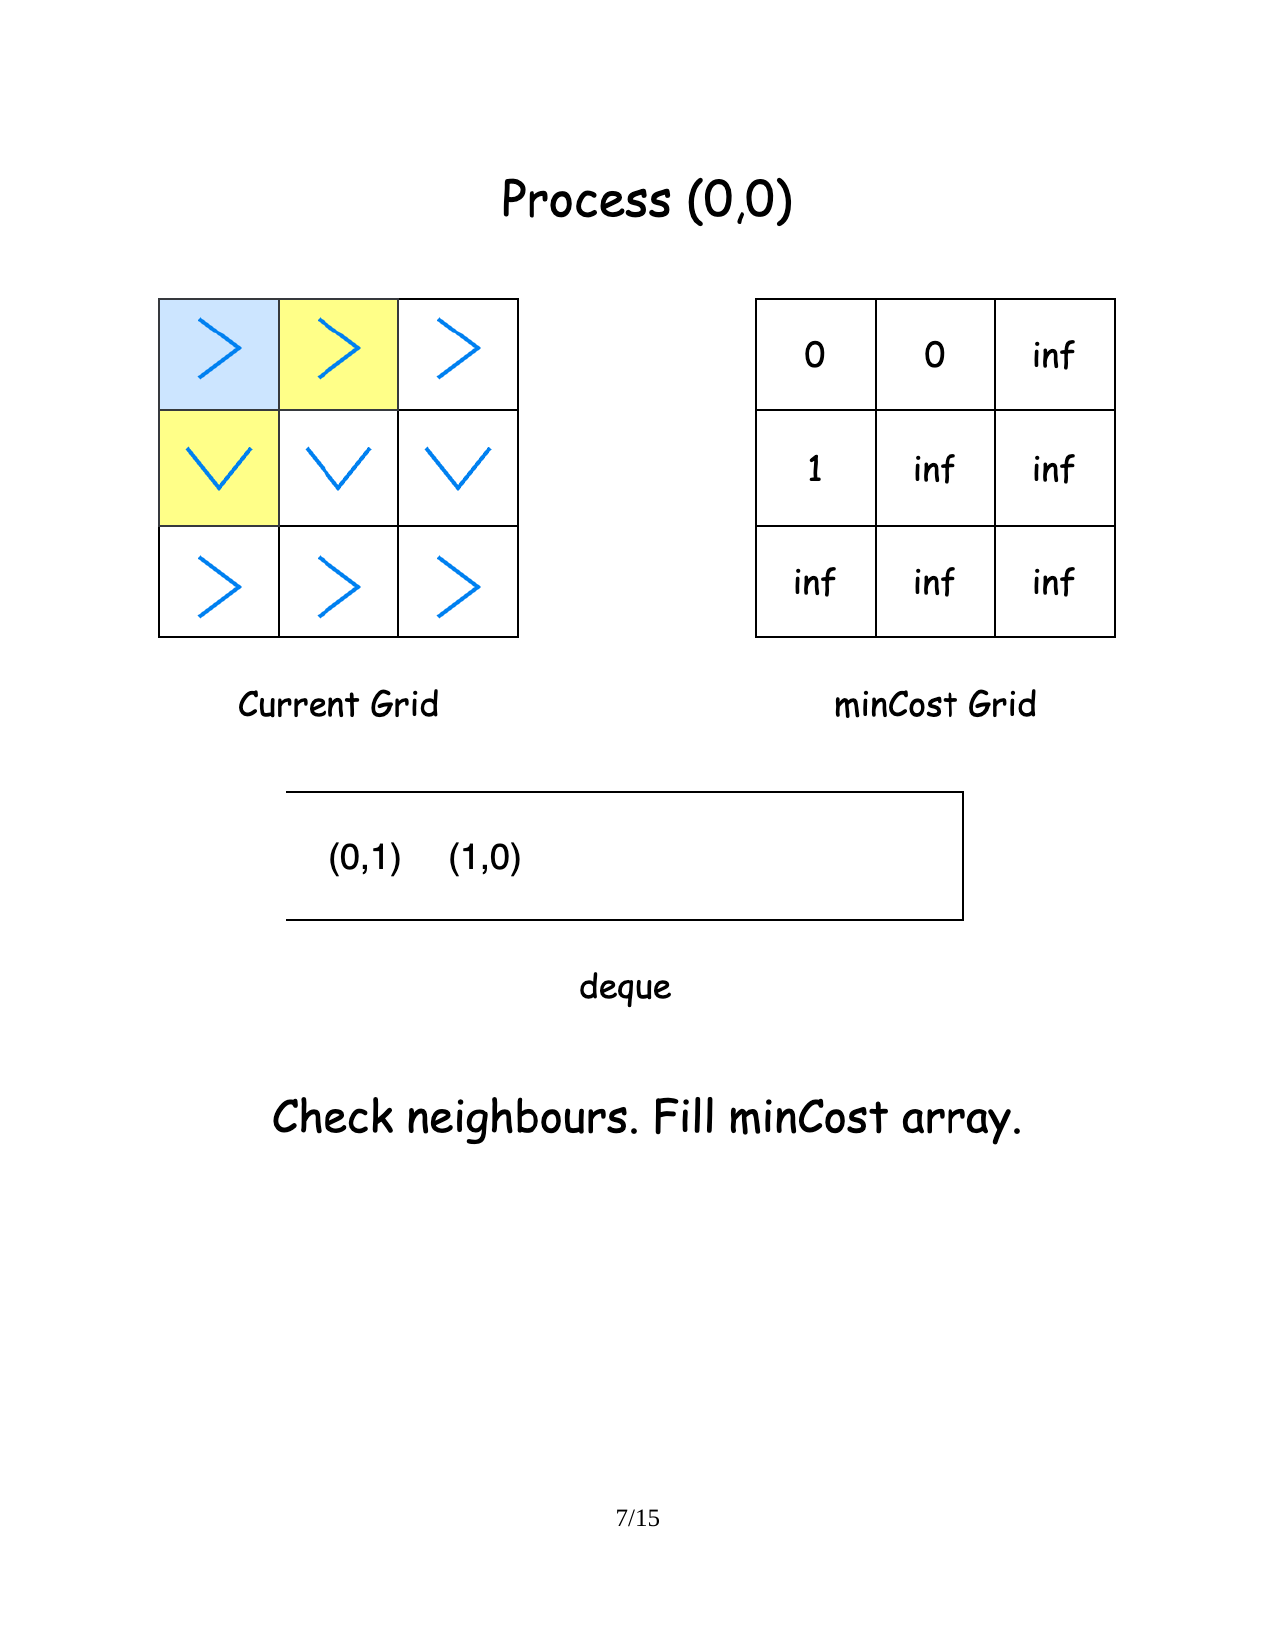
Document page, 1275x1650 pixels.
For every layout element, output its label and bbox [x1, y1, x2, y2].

picture [118, 118, 1157, 1193]
